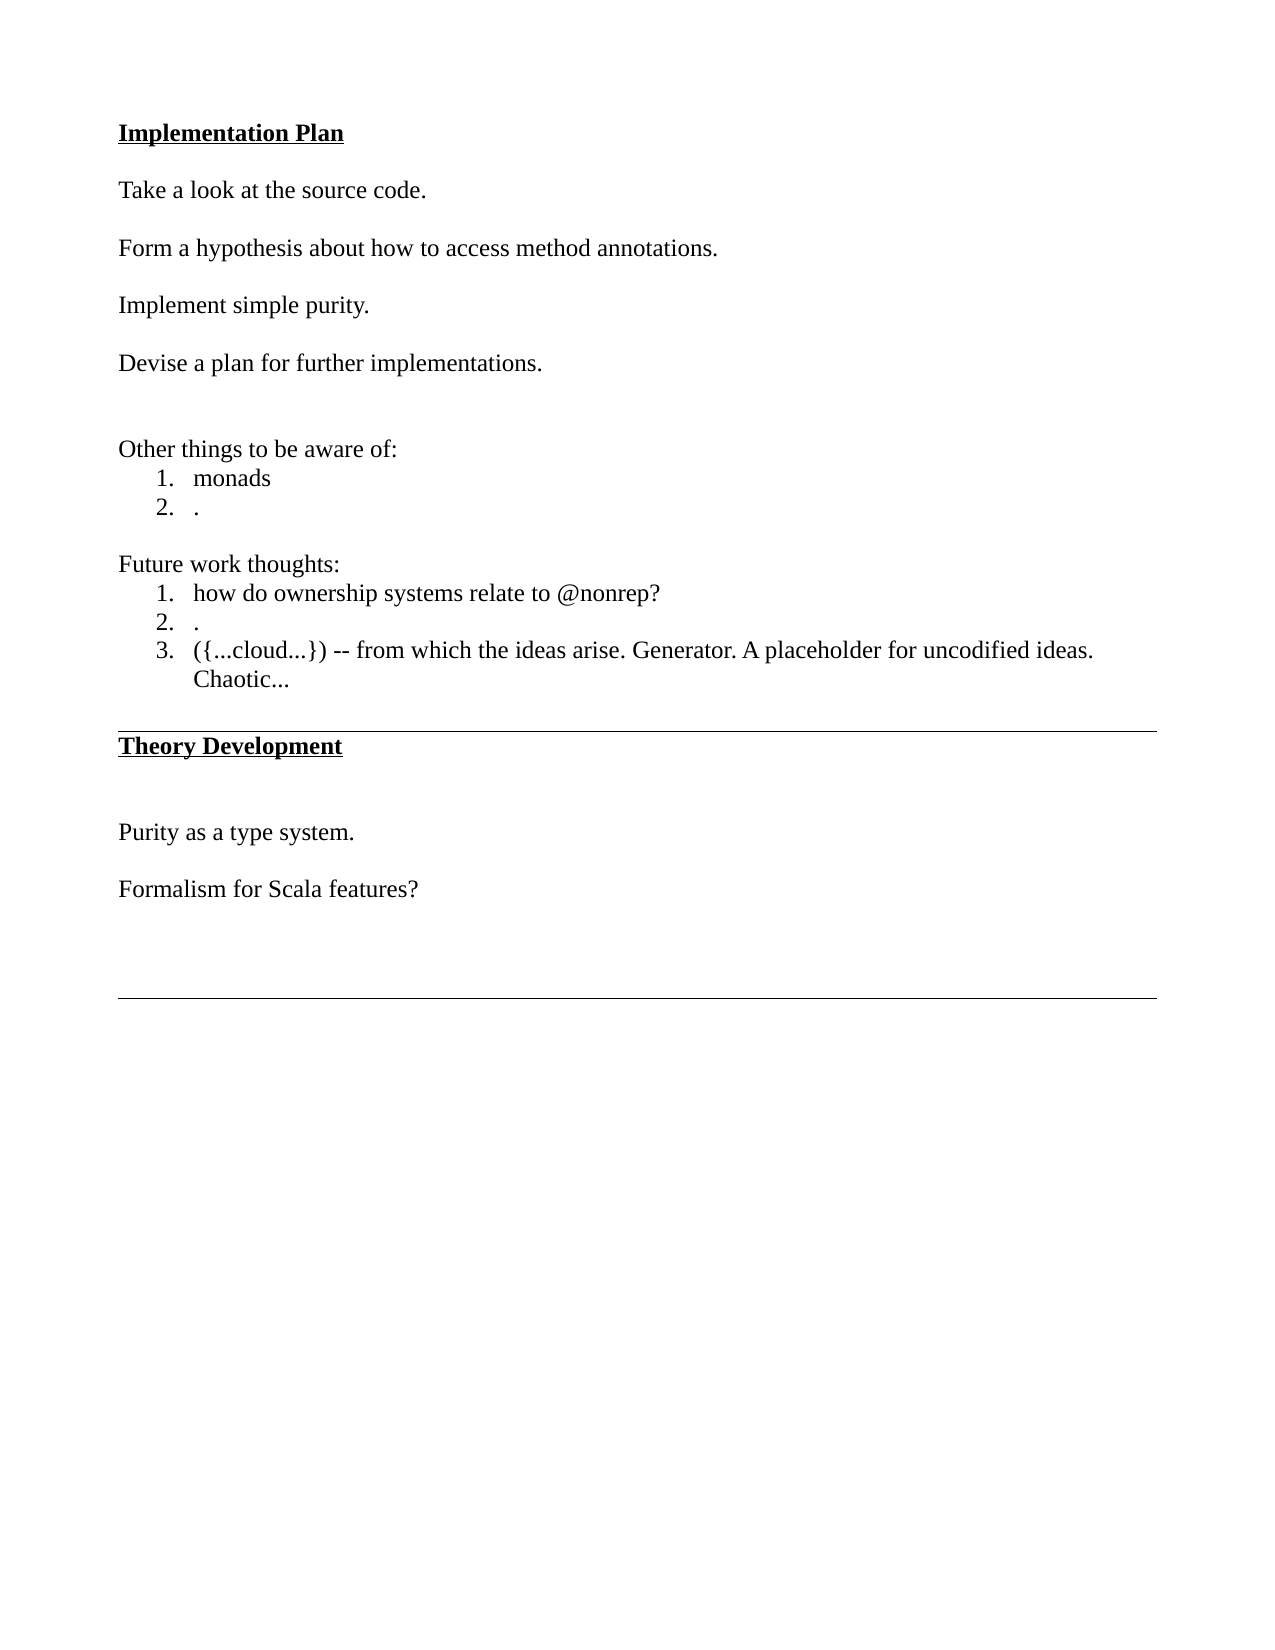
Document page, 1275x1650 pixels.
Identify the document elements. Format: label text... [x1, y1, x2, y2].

text Theory Development [118, 732, 1157, 759]
text Form a hypothesis about how to access method annotations. [118, 233, 1157, 262]
list ({...cloud...}) -- from which the ideas arise. Generator. A placeholder for uncodified ideas. Chaotic... [156, 636, 1157, 693]
list monads [156, 463, 1157, 492]
list . [156, 607, 1157, 636]
text Implementation Plan [118, 118, 1157, 147]
text Implement simple purity. [118, 291, 1157, 319]
list . [156, 492, 1157, 521]
text Take a look at the source code. [118, 176, 1157, 204]
list how do ownership systems relate to @nonrep? [156, 578, 1157, 607]
text Purity as a type system. [118, 817, 1157, 846]
text Future work thoughts: [118, 549, 1157, 578]
text Formalism for Scala features? [118, 874, 1157, 903]
text Devise a plan for further implementations. [118, 348, 1157, 377]
text Other things to be aware of: [118, 434, 1157, 463]
